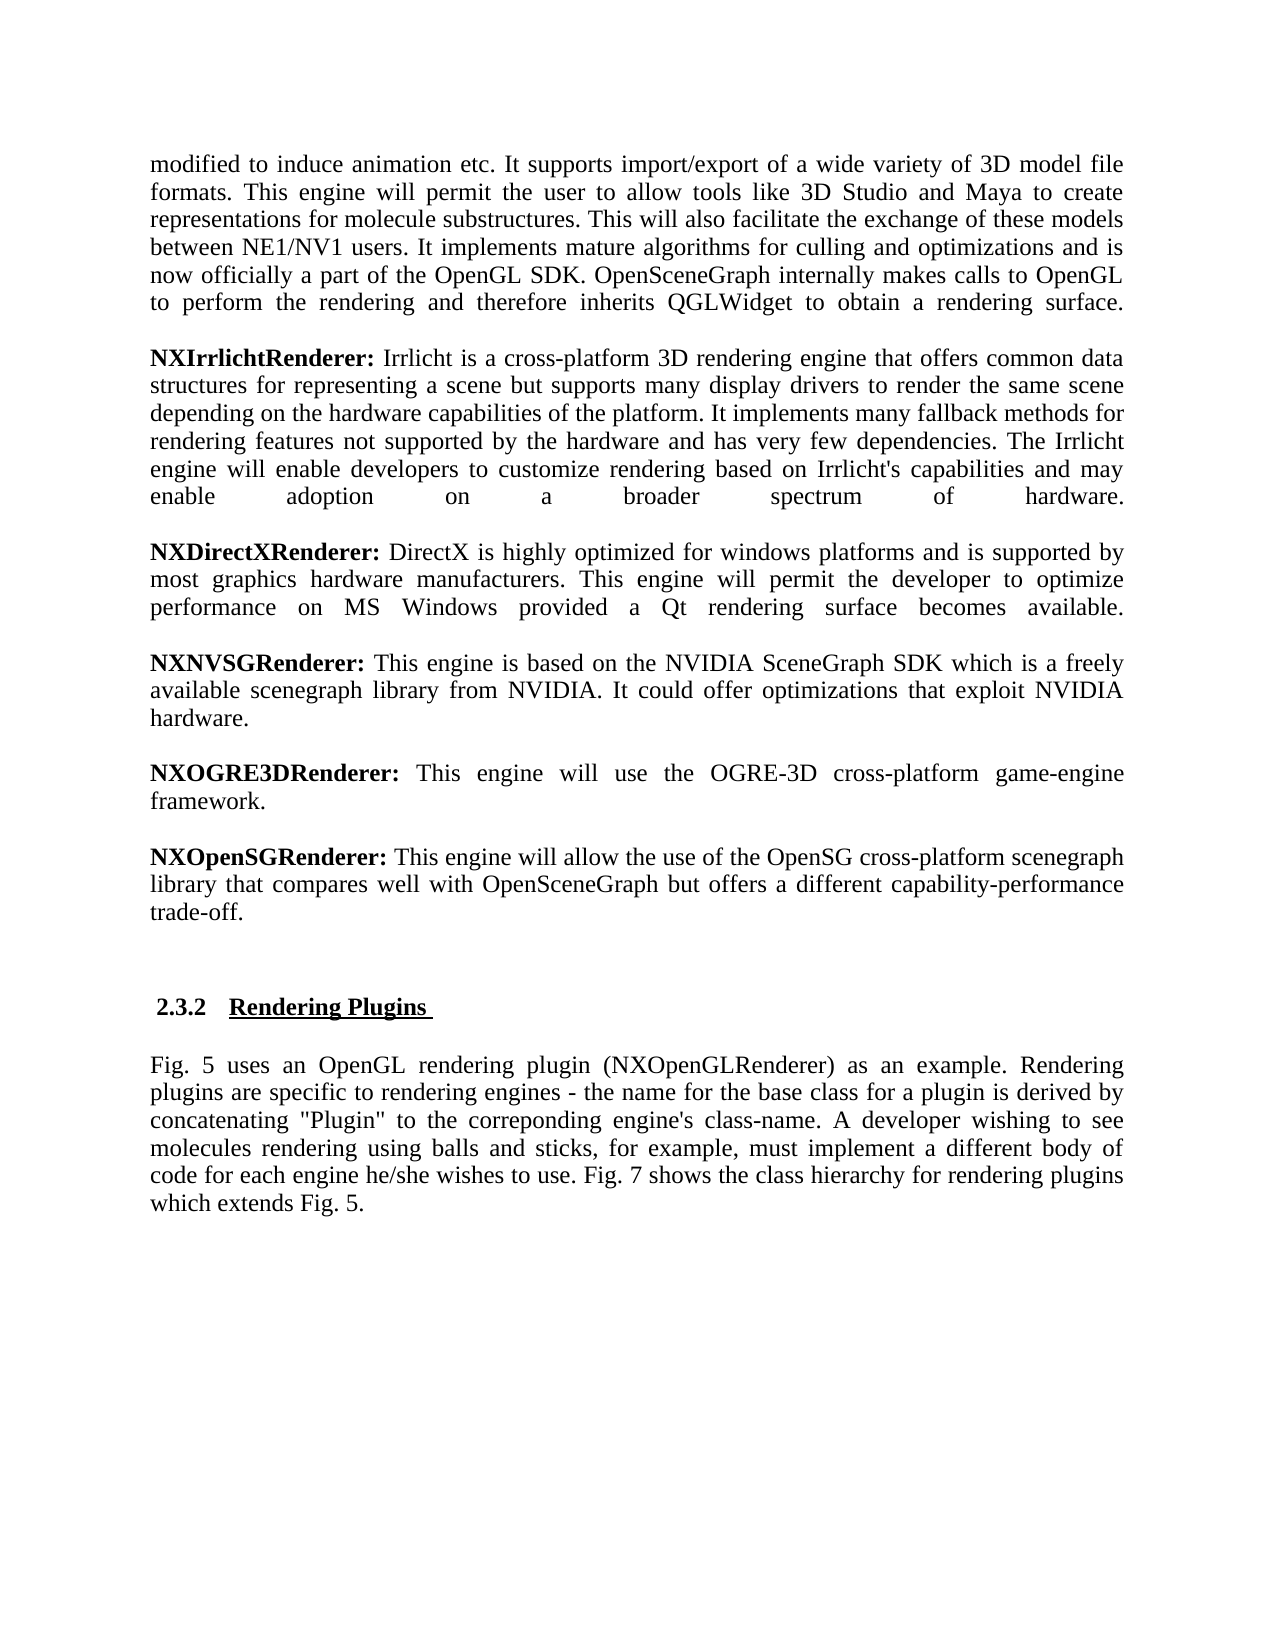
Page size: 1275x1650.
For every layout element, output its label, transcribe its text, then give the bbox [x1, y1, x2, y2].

text modified to induce animation etc. It supports import/export of a wide variety of 3D model file formats. This engine will permit the user to allow tools like 3D Studio and Maya to create representations for molecule substructures. This will also facilitate the exchange of these models between NE1/NV1 users. It implements mature algorithms for culling and optimizations and is now officially a part of the OpenGL SDK. OpenSceneGraph internally makes calls to OpenGL to perform the rendering and therefore inherits QGLWidget to obtain a rendering surface. NXIrrlichtRenderer: Irrlicht is a cross-platform 3D rendering engine that offers common data structures for representing a scene but supports many display drivers to render the same scene depending on the hardware capabilities of the platform. It implements many fallback methods for rendering features not supported by the hardware and has very few dependencies. The Irrlicht engine will enable developers to customize rendering based on Irrlicht's capabilities and may enable adoption on a broader spectrum of hardware. NXDirectXRenderer: DirectX is highly optimized for windows platforms and is supported by most graphics hardware manufacturers. This engine will permit the developer to optimize performance on MS Windows provided a Qt rendering surface becomes available. NXNVSGRenderer: This engine is based on the NVIDIA SceneGraph SDK which is a freely available scenegraph library from NVIDIA. It could offer optimizations that exploit NVIDIA hardware. NXOGRE3DRenderer: This engine will use the OGRE-3D cross-platform game-engine framework. NXOpenSGRenderer: This engine will allow the use of the OpenSG cross-platform scenegraph library that compares well with OpenSceneGraph but offers a different capability-performance trade-off. [150, 150, 1125, 953]
subtitle Rendering Plugins [150, 993, 1125, 1021]
text Fig. 5 uses an OpenGL rendering plugin (NXOpenGLRenderer) as an example. Rendering plugins are specific to rendering engines - the name for the base class for a plugin is derived by concatenating "Plugin" to the correponding engine's class-name. A developer wishing to see molecules rendering using balls and sticks, for example, must implement a different body of code for each engine he/she wishes to use. Fig. 7 shows the class hierarchy for rendering plugins which extends Fig. 5. [150, 1051, 1125, 1217]
